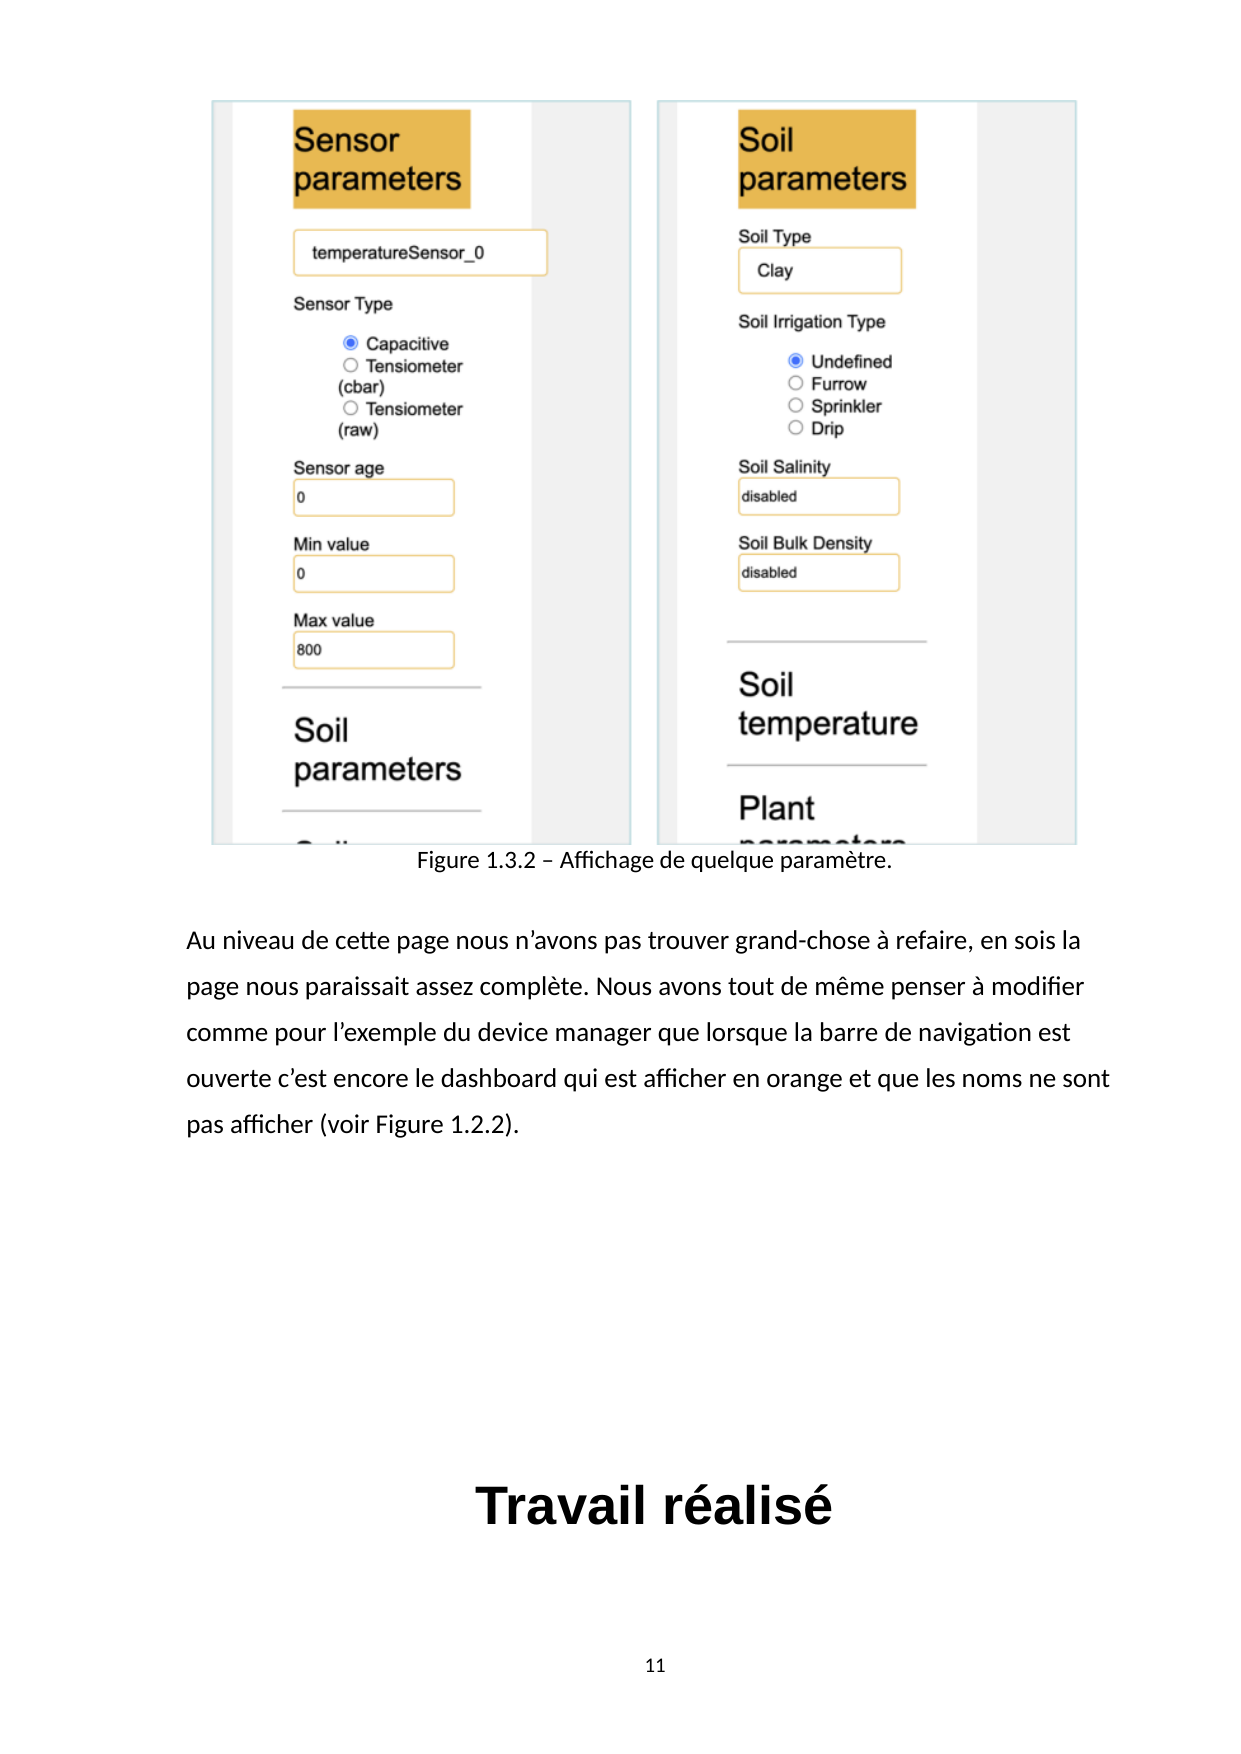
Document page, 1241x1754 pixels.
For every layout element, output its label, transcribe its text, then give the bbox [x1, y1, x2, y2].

text Figure 1.3.2 – Affichage de quelque paramètre. [186, 714, 1123, 875]
picture [211, 100, 1080, 845]
text Au niveau de cette page nous n’avons pas trouver grand-chose à refaire, en sois la page nous paraissait assez complète. Nous avons tout de même penser à modifier comme pour l’exemple du device manager que lorsque la barre de navigation est ouverte c’est encore le dashboard qui est afficher en orange et que les noms ne sont pas afficher (voir Figure 1.2.2). [186, 923, 1123, 1141]
subtitle Travail réalisé [186, 1473, 1123, 1536]
